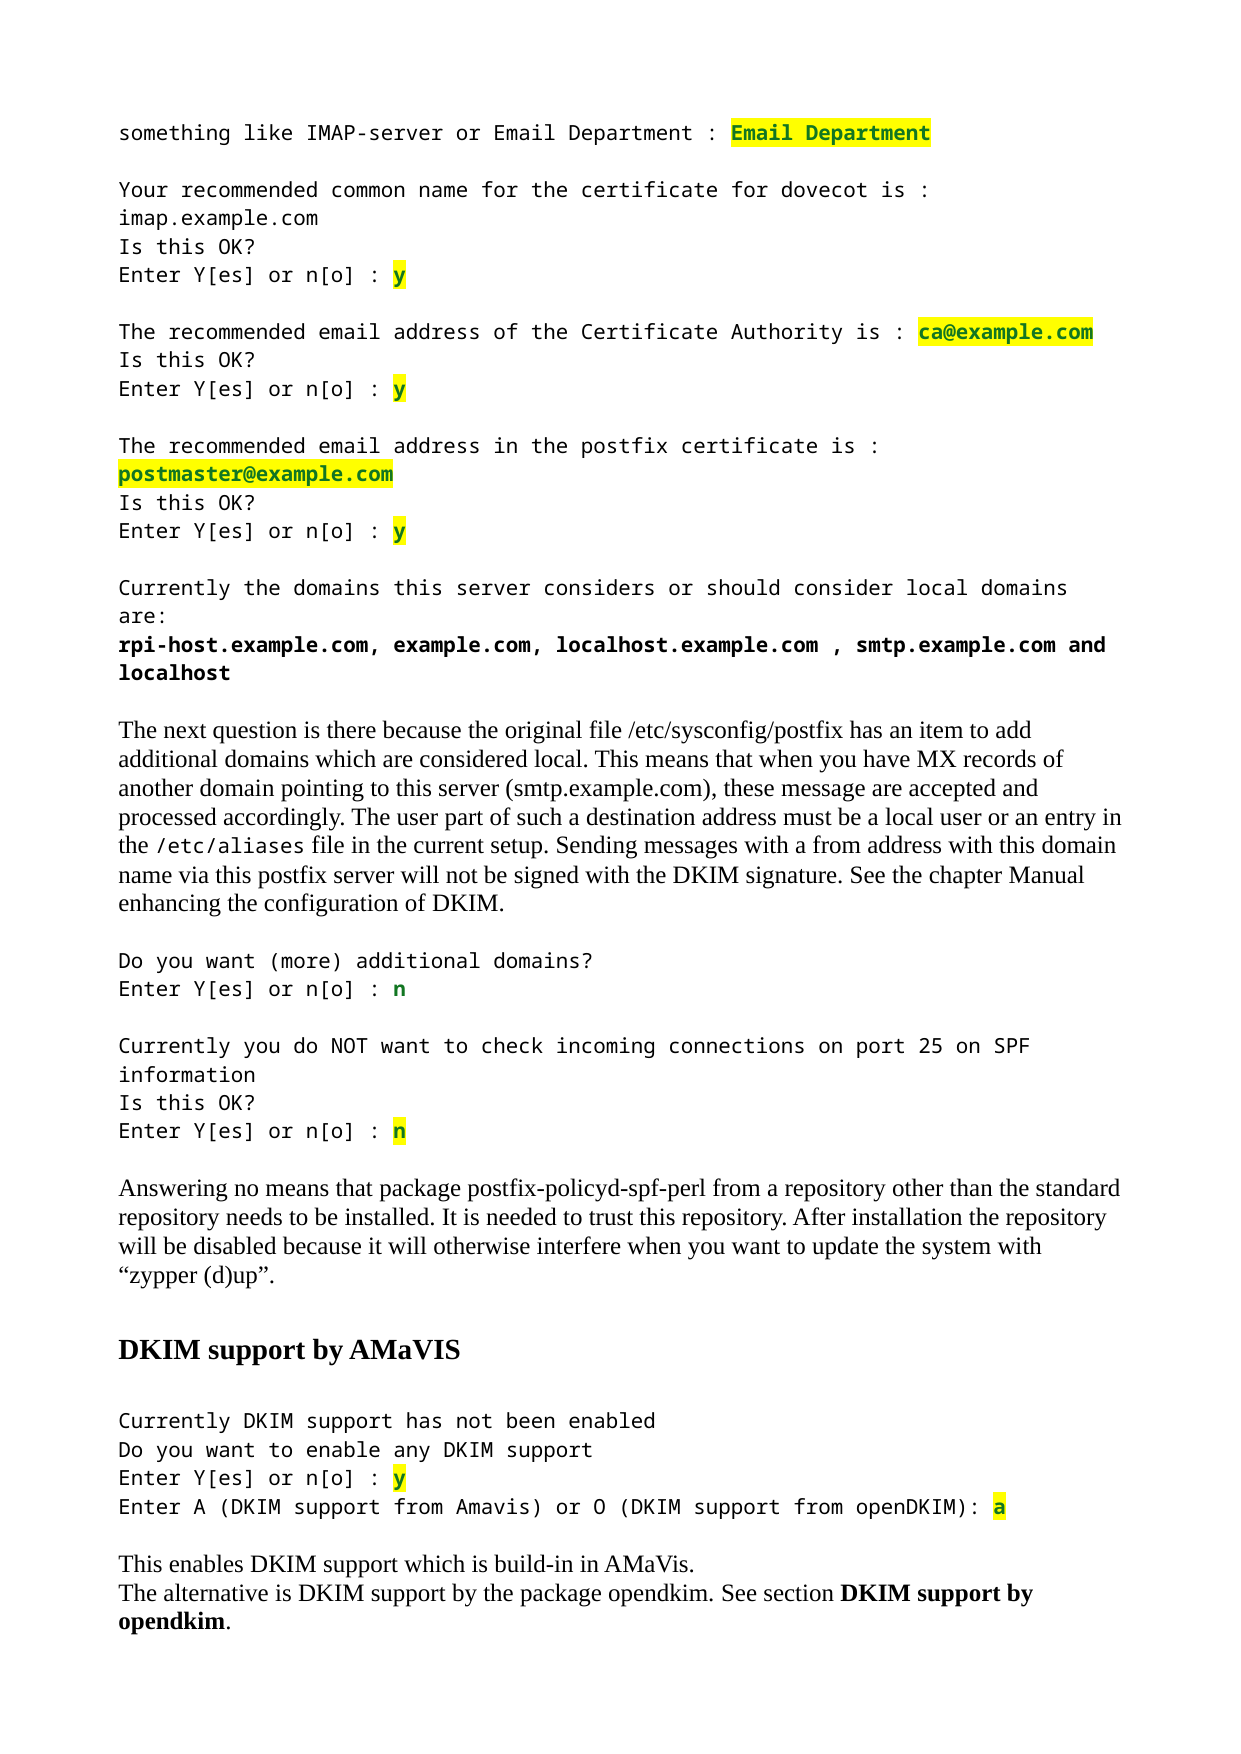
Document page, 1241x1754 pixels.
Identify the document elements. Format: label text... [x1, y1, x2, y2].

text Currently the domains this server considers or should consider local domains are: [118, 573, 1122, 630]
text Enter Y[es] or n[o] : n [118, 974, 1122, 1003]
text Is this OK? [118, 1088, 1122, 1117]
text something like IMAP-server or Email Department : Email Department [118, 118, 1122, 147]
text Enter Y[es] or n[o] : y [118, 374, 1122, 402]
text Enter Y[es] or n[o] : y [118, 516, 1122, 545]
text Do you want to enable any DKIM support [118, 1435, 1122, 1463]
text rpi-host.example.com, example.com, localhost.example.com , smtp.example.com and localhost [118, 630, 1122, 687]
text Answering no means that package postfix-policyd-spf-perl from a repository other than the standard repository needs to be installed. It is needed to trust this repository. After installation the repository will be disabled because it will otherwise interfere when you want to update the system with “zypper (d)up”. [118, 1173, 1122, 1288]
text Your recommended common name for the certificate for dovecot is : imap.example.com [118, 175, 1122, 232]
text This enables DKIM support which is build-in in AMaVis. [118, 1549, 1122, 1578]
text Do you want (more) additional domains? [118, 946, 1122, 974]
text Is this OK? [118, 488, 1122, 516]
text Enter Y[es] or n[o] : y [118, 260, 1122, 289]
subtitle DKIM support by AMaVIS [118, 1332, 1122, 1365]
text The recommended email address of the Certificate Authority is : ca@example.com [118, 317, 1122, 346]
text Currently DKIM support has not been enabled [118, 1407, 1122, 1435]
text The alternative is DKIM support by the package opendkim. See section DKIM support by opendkim. [118, 1578, 1122, 1635]
text The recommended email address in the postfix certificate is : postmaster@example.com [118, 431, 1122, 488]
text Enter Y[es] or n[o] : n [118, 1117, 1122, 1145]
text Is this OK? [118, 346, 1122, 374]
text Enter Y[es] or n[o] : y [118, 1463, 1122, 1492]
text The next question is there because the original file /etc/sysconfig/postfix has an item to add additional domains which are considered local. This means that when you have MX records of another domain pointing to this server (smtp.example.com), these message are accepted and processed accordingly. The user part of such a destination address must be a local user or an entry in the /etc/aliases file in the current setup. Sending messages with a from address with this domain name via this postfix server will not be signed with the DKIM signature. See the chapter Manual enhancing the configuration of DKIM. [118, 715, 1122, 917]
text Enter A (DKIM support from Amavis) or O (DKIM support from openDKIM): a [118, 1492, 1122, 1520]
text Is this OK? [118, 232, 1122, 260]
text Currently you do NOT want to check incoming connections on port 25 on SPF information [118, 1031, 1122, 1088]
